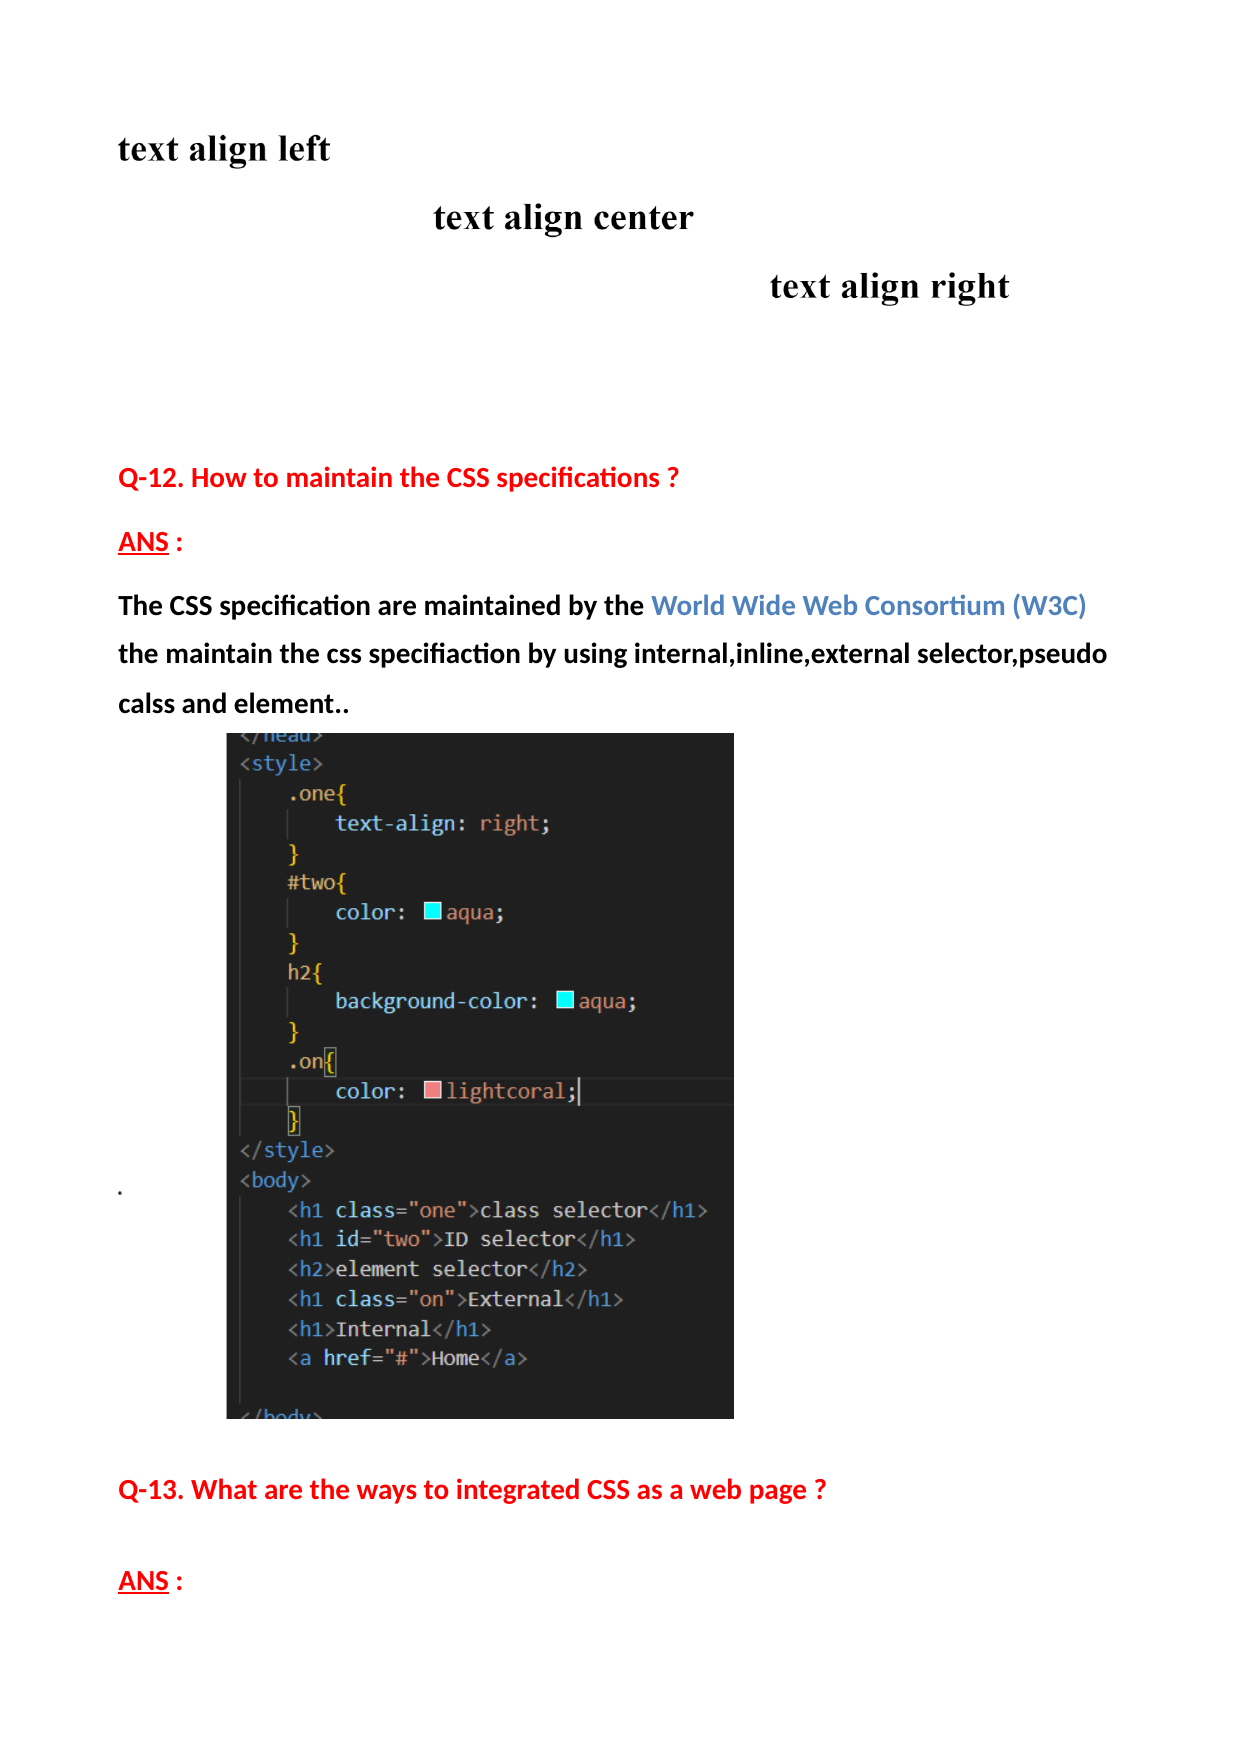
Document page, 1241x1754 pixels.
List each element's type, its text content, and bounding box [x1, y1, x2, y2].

picture [118, 118, 1019, 386]
text The CSS specification are maintained by the World Wide Web Consortium (W3C) the maintain the css specifiaction by using internal,inline,external selector,pseudo calss and element.. [118, 587, 1122, 720]
text ANS : [118, 523, 1122, 559]
text Q-13. What are the ways to integrated CSS as a web page ? [118, 1471, 1122, 1507]
text ANS : [118, 1562, 1122, 1597]
text Q-12. How to maintain the CSS specifications ? [118, 459, 1122, 495]
picture [118, 733, 734, 1419]
